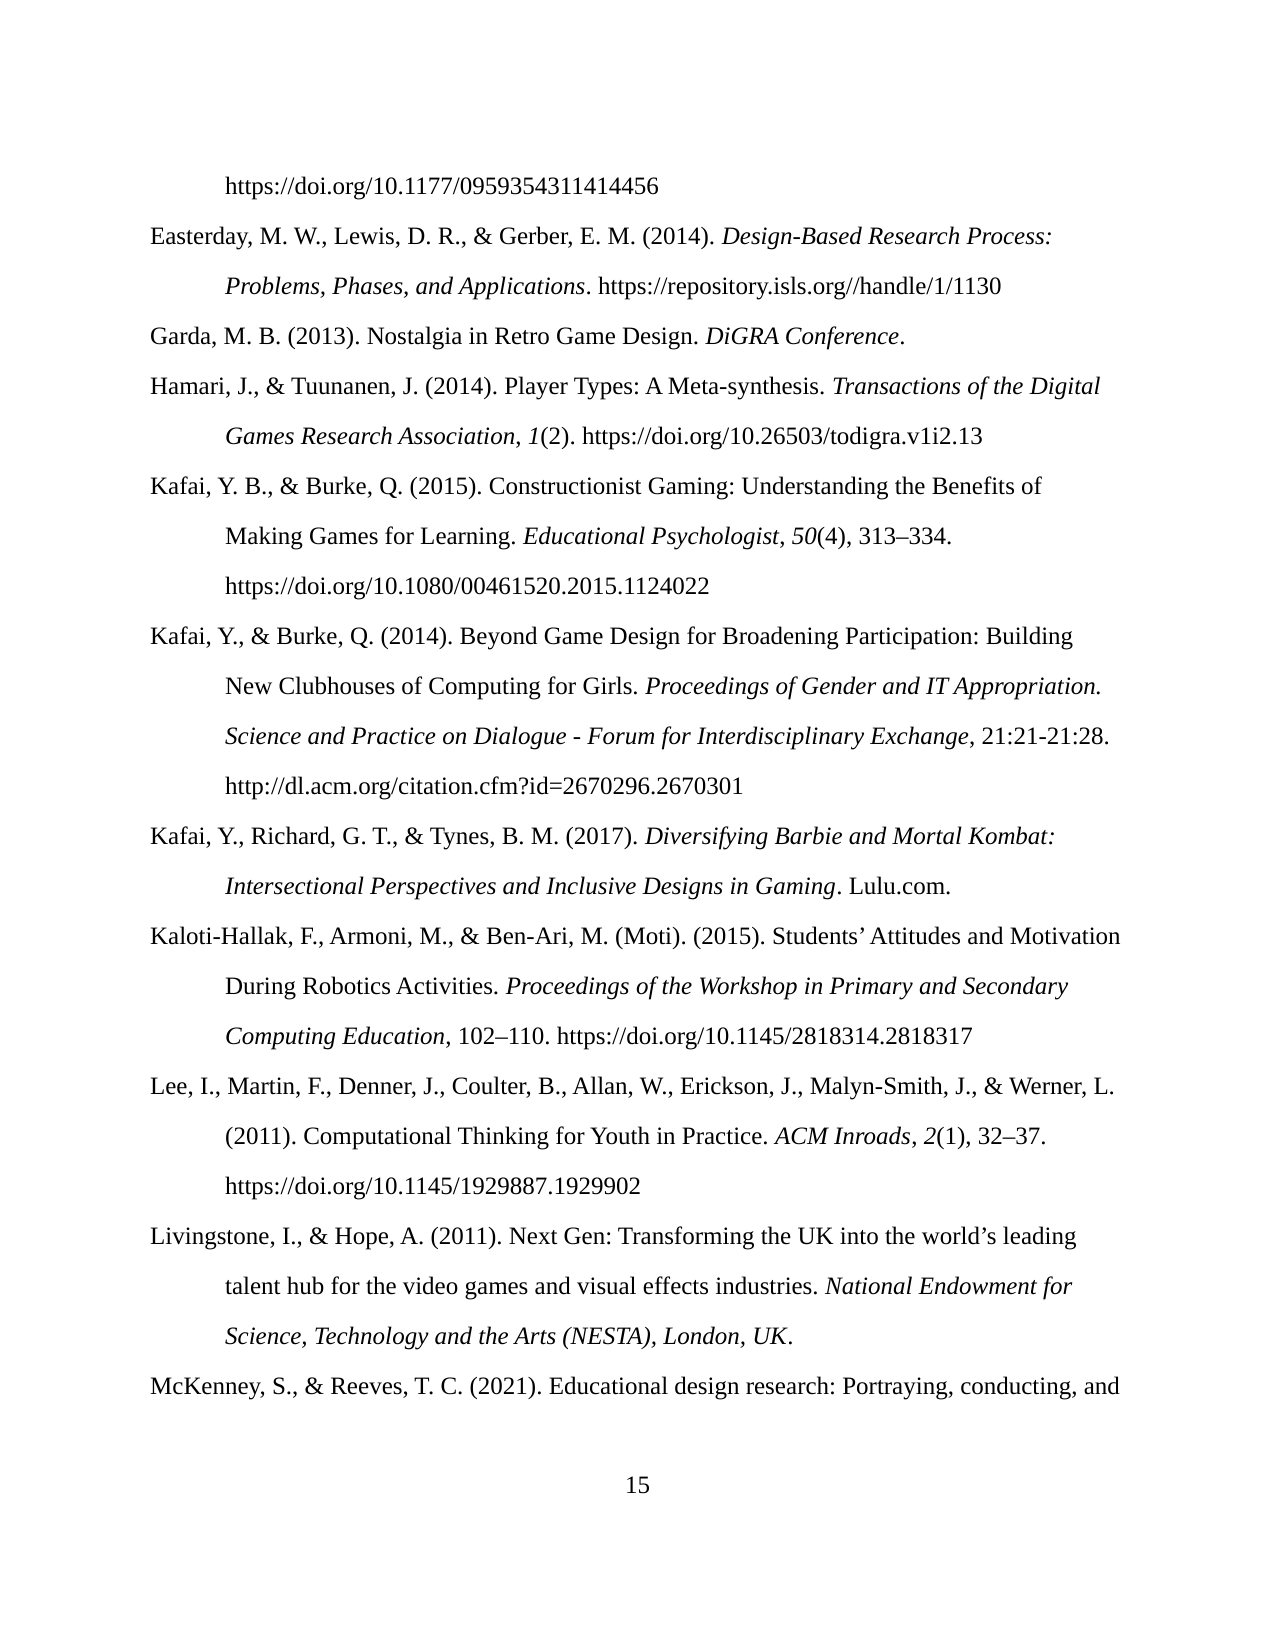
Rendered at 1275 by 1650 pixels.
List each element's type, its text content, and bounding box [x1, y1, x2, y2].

text Livingstone, I., & Hope, A. (2011). Next Gen: Transforming the UK into the world’s leading talent hub for the video games and visual effects industries. National Endowment for Science, Technology and the Arts (NESTA), London, UK. [150, 1200, 1125, 1350]
text Garda, M. B. (2013). Nostalgia in Retro Game Design. DiGRA Conference. [150, 300, 1125, 350]
text Kafai, Y., & Burke, Q. (2014). Beyond Game Design for Broadening Participation: Building New Clubhouses of Computing for Girls. Proceedings of Gender and IT Appropriation. Science and Practice on Dialogue - Forum for Interdisciplinary Exchange, 21:21-21:28. http://dl.acm.org/citation.cfm?id=2670296.2670301 [150, 600, 1125, 800]
text Lee, I., Martin, F., Denner, J., Coulter, B., Allan, W., Erickson, J., Malyn-Smith, J., & Werner, L. (2011). Computational Thinking for Youth in Practice. ACM Inroads, 2(1), 32–37. https://doi.org/10.1145/1929887.1929902 [150, 1050, 1125, 1200]
text McKenney, S., & Reeves, T. C. (2021). Educational design research: Portraying, conducting, and [150, 1350, 1125, 1400]
text Kaloti-Hallak, F., Armoni, M., & Ben-Ari, M. (Moti). (2015). Students’ Attitudes and Motivation During Robotics Activities. Proceedings of the Workshop in Primary and Secondary Computing Education, 102–110. https://doi.org/10.1145/2818314.2818317 [150, 900, 1125, 1050]
text Kafai, Y., Richard, G. T., & Tynes, B. M. (2017). Diversifying Barbie and Mortal Kombat: Intersectional Perspectives and Inclusive Designs in Gaming. Lulu.com. [150, 800, 1125, 900]
text Hamari, J., & Tuunanen, J. (2014). Player Types: A Meta-synthesis. Transactions of the Digital Games Research Association, 1(2). https://doi.org/10.26503/todigra.v1i2.13 [150, 350, 1125, 450]
text Easterday, M. W., Lewis, D. R., & Gerber, E. M. (2014). Design-Based Research Process: Problems, Phases, and Applications. https://repository.isls.org//handle/1/1130 [150, 200, 1125, 300]
text Kafai, Y. B., & Burke, Q. (2015). Constructionist Gaming: Understanding the Benefits of Making Games for Learning. Educational Psychologist, 50(4), 313–334. https://doi.org/10.1080/00461520.2015.1124022 [150, 450, 1125, 600]
text https://doi.org/10.1177/0959354311414456 [150, 150, 1125, 200]
